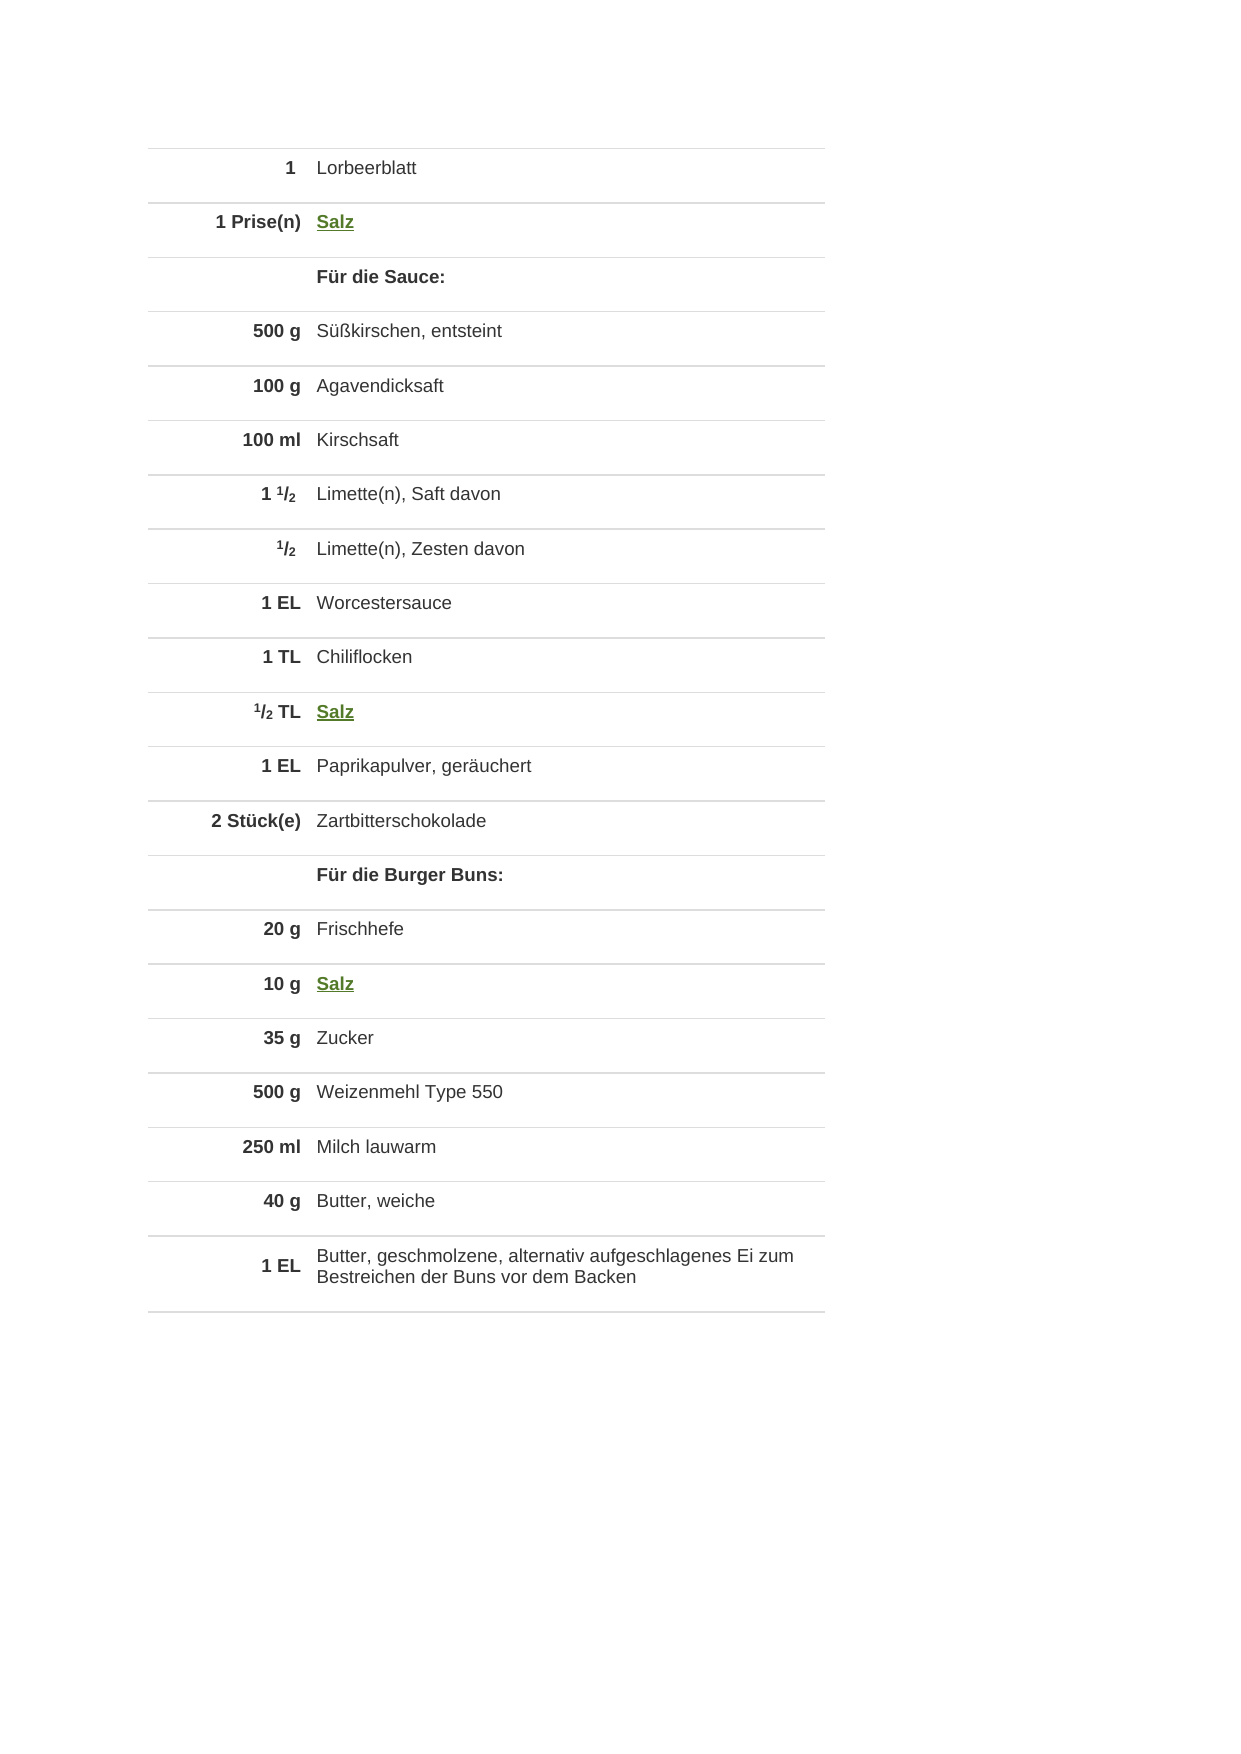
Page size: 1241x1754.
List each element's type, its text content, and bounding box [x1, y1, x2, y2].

table_cell Limette(n), Zesten davon [309, 530, 825, 583]
table_cell 1 EL [148, 747, 308, 800]
table_cell 2 Stück(e) [148, 802, 308, 854]
table_cell Weizenmehl Type 550 [309, 1074, 825, 1126]
table_cell Zartbitterschokolade [309, 802, 825, 854]
table_cell Butter, geschmolzene, alternativ aufgeschlagenes Ei zum Bestreichen der Buns vor dem Backen [309, 1237, 825, 1311]
table_cell Salz [309, 965, 825, 1018]
table_cell 40 g [148, 1182, 308, 1235]
table_cell Lorbeerblatt [309, 149, 825, 202]
table_cell 1 Prise(n) [148, 204, 308, 256]
table_cell 1 TL [148, 639, 308, 691]
table_cell 1 1/2 [148, 476, 308, 528]
table_cell Frischhefe [309, 911, 825, 963]
table_cell Paprikapulver, geräuchert [309, 747, 825, 800]
table_cell Worcestersauce [309, 584, 825, 637]
table_cell Zucker [309, 1019, 825, 1072]
table_cell Salz [309, 204, 825, 256]
table_cell 20 g [148, 911, 308, 963]
table_cell [148, 856, 308, 909]
table_cell Chiliflocken [309, 639, 825, 691]
table_cell 1 EL [148, 1237, 308, 1311]
table_cell [148, 258, 308, 311]
table_cell Milch lauwarm [309, 1128, 825, 1181]
table_cell Salz [309, 693, 825, 746]
table_cell Kirschsaft [309, 421, 825, 474]
table_cell 1 [148, 149, 308, 202]
table_cell 500 g [148, 1074, 308, 1126]
table_cell Limette(n), Saft davon [309, 476, 825, 528]
table_cell 100 ml [148, 421, 308, 474]
table_cell 1 EL [148, 584, 308, 637]
table_cell 35 g [148, 1019, 308, 1072]
table_cell 250 ml [148, 1128, 308, 1181]
table_cell Für die Burger Buns: [309, 856, 825, 909]
table_cell Butter, weiche [309, 1182, 825, 1235]
table_cell 1/2 [148, 530, 308, 583]
table_cell 10 g [148, 965, 308, 1018]
table_cell Für die Sauce: [309, 258, 825, 311]
table_cell Agavendicksaft [309, 367, 825, 419]
table_cell 500 g [148, 312, 308, 365]
table_cell 100 g [148, 367, 308, 419]
table_cell 1/2 TL [148, 693, 308, 746]
table_cell Süßkirschen, entsteint [309, 312, 825, 365]
